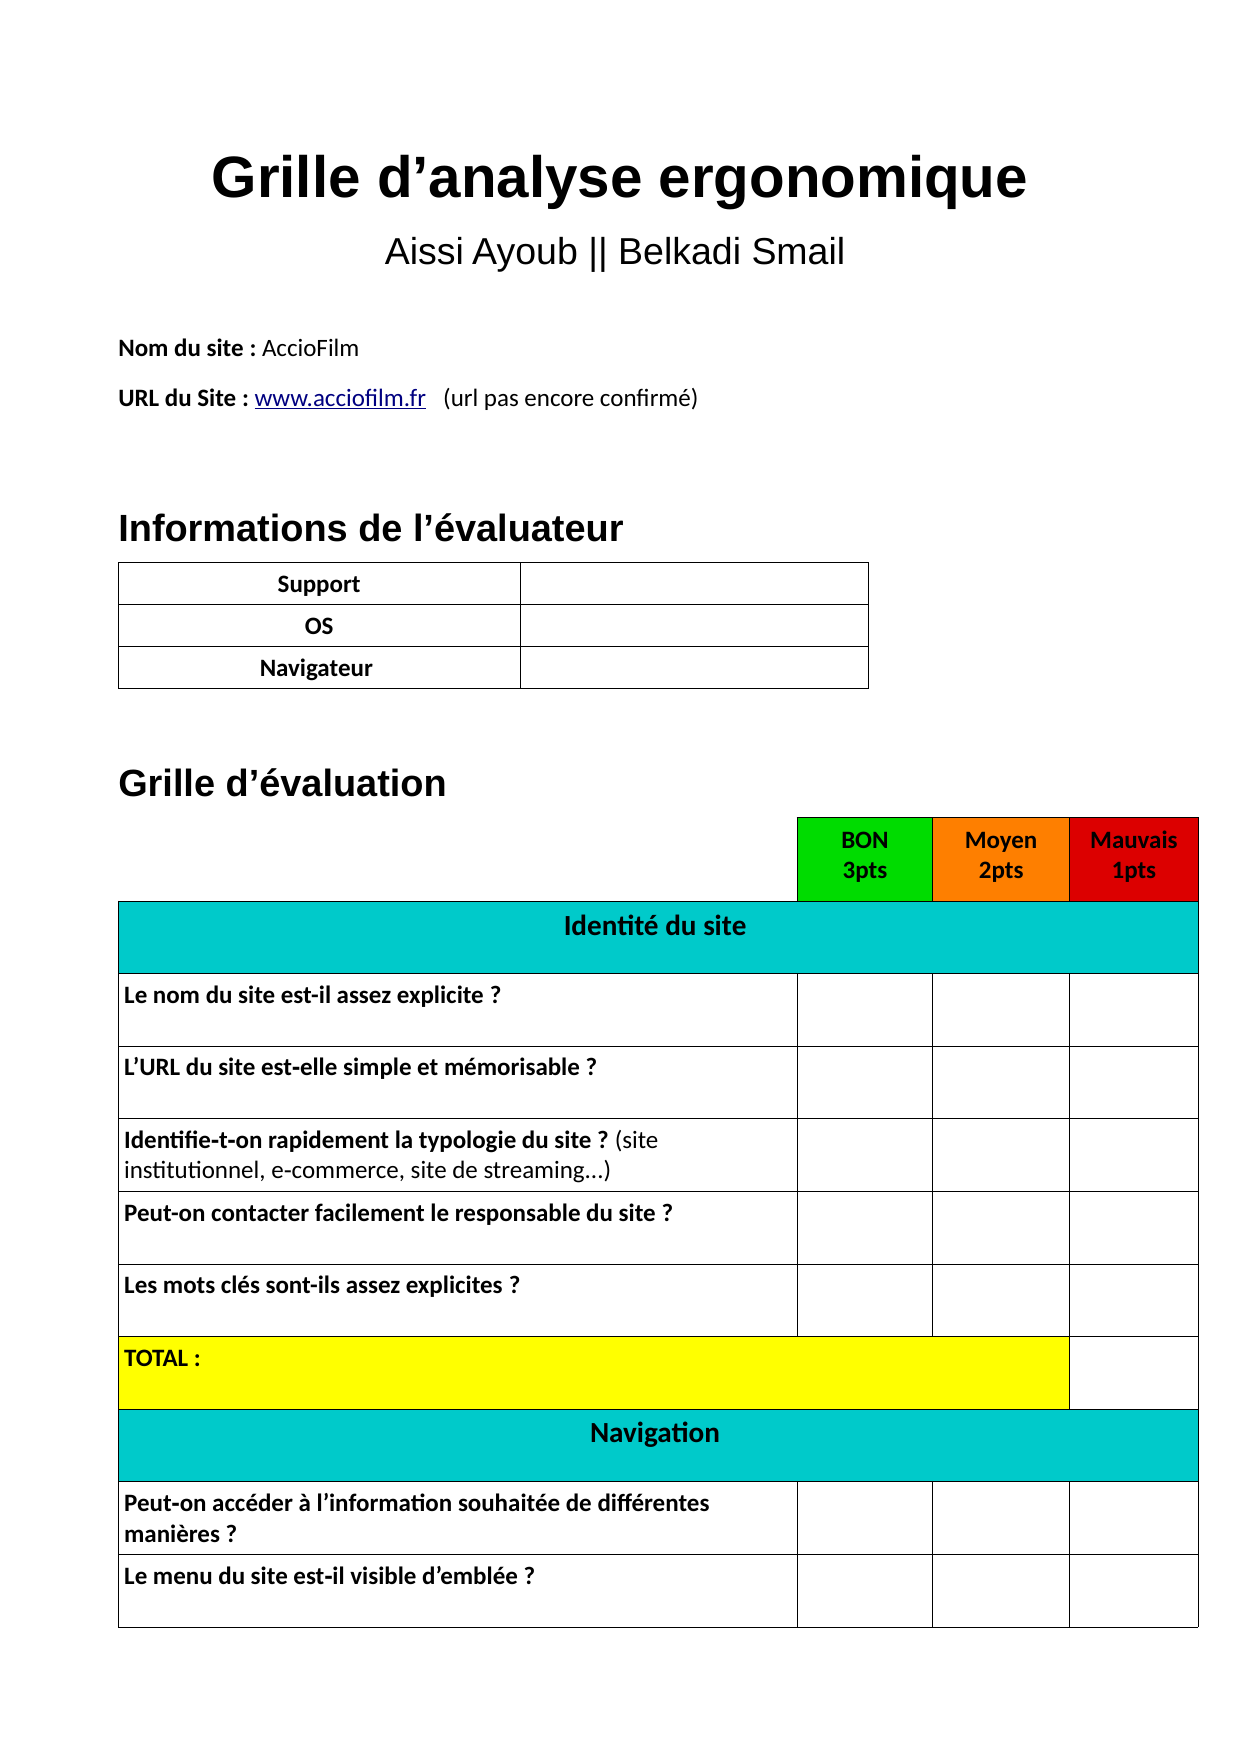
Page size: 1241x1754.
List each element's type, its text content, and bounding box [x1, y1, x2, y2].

table_cell [1070, 974, 1198, 1046]
table_cell [933, 1265, 1069, 1336]
text Nom du site : AccioFilm [118, 332, 1122, 363]
table_cell Le menu du site est‐il visible d’emblée ? [119, 1555, 797, 1627]
table_header [118, 817, 797, 901]
table_cell [798, 1482, 932, 1554]
table_cell [933, 1555, 1069, 1627]
table_header Moyen 2pts [933, 818, 1069, 901]
table_cell [798, 1192, 932, 1263]
table_cell Identité du site [119, 902, 1198, 973]
table_cell [933, 1119, 1069, 1191]
table_cell [1070, 1047, 1198, 1118]
table_cell [933, 974, 1069, 1046]
table_cell Le nom du site est-il assez explicite ? [119, 974, 797, 1046]
table_cell OS [119, 605, 520, 646]
table_cell [798, 974, 932, 1046]
table_cell [798, 1265, 932, 1336]
table_cell Peut‐on accéder à l’information souhaitée de différentes manières ? [119, 1482, 797, 1554]
table_header [521, 563, 868, 604]
table_cell [933, 1047, 1069, 1118]
subtitle Grille d’évaluation [118, 761, 1122, 805]
table_cell [933, 1192, 1069, 1263]
table_cell Les mots clés sont-ils assez explicites ? [119, 1265, 797, 1336]
table_cell [1070, 1555, 1198, 1627]
table_cell [1070, 1482, 1198, 1554]
table_cell [933, 1482, 1069, 1554]
table_cell [1070, 1192, 1198, 1263]
table_cell [1070, 1337, 1198, 1409]
table_cell Peut-on contacter facilement le responsable du site ? [119, 1192, 797, 1263]
table_cell [798, 1555, 932, 1627]
table_cell Navigation [119, 1410, 1198, 1481]
table_cell [1070, 1119, 1198, 1191]
table_header Support [119, 563, 520, 604]
table_cell Navigateur [119, 647, 520, 688]
table_header Mauvais 1pts [1070, 818, 1198, 901]
table_cell Identifie‐t‐on rapidement la typologie du site ? (site institutionnel, e‐commerce, site de streaming...) [119, 1119, 797, 1191]
table_cell [1070, 1265, 1198, 1336]
subtitle Informations de l’évaluateur [118, 506, 1122, 549]
title Grille d’analyse ergonomique [118, 143, 1122, 210]
table_cell [798, 1047, 932, 1118]
table_cell [521, 605, 868, 646]
subtitle Aissi Ayoub || Belkadi Smail [118, 229, 1122, 272]
text URL du Site : www.acciofilm.fr (url pas encore confirmé) [118, 382, 1122, 412]
table_header BON 3pts [798, 818, 932, 901]
table_cell [521, 647, 868, 688]
table_cell TOTAL : [119, 1337, 1069, 1409]
table_cell L’URL du site est‐elle simple et mémorisable ? [119, 1047, 797, 1118]
table_cell [798, 1119, 932, 1191]
